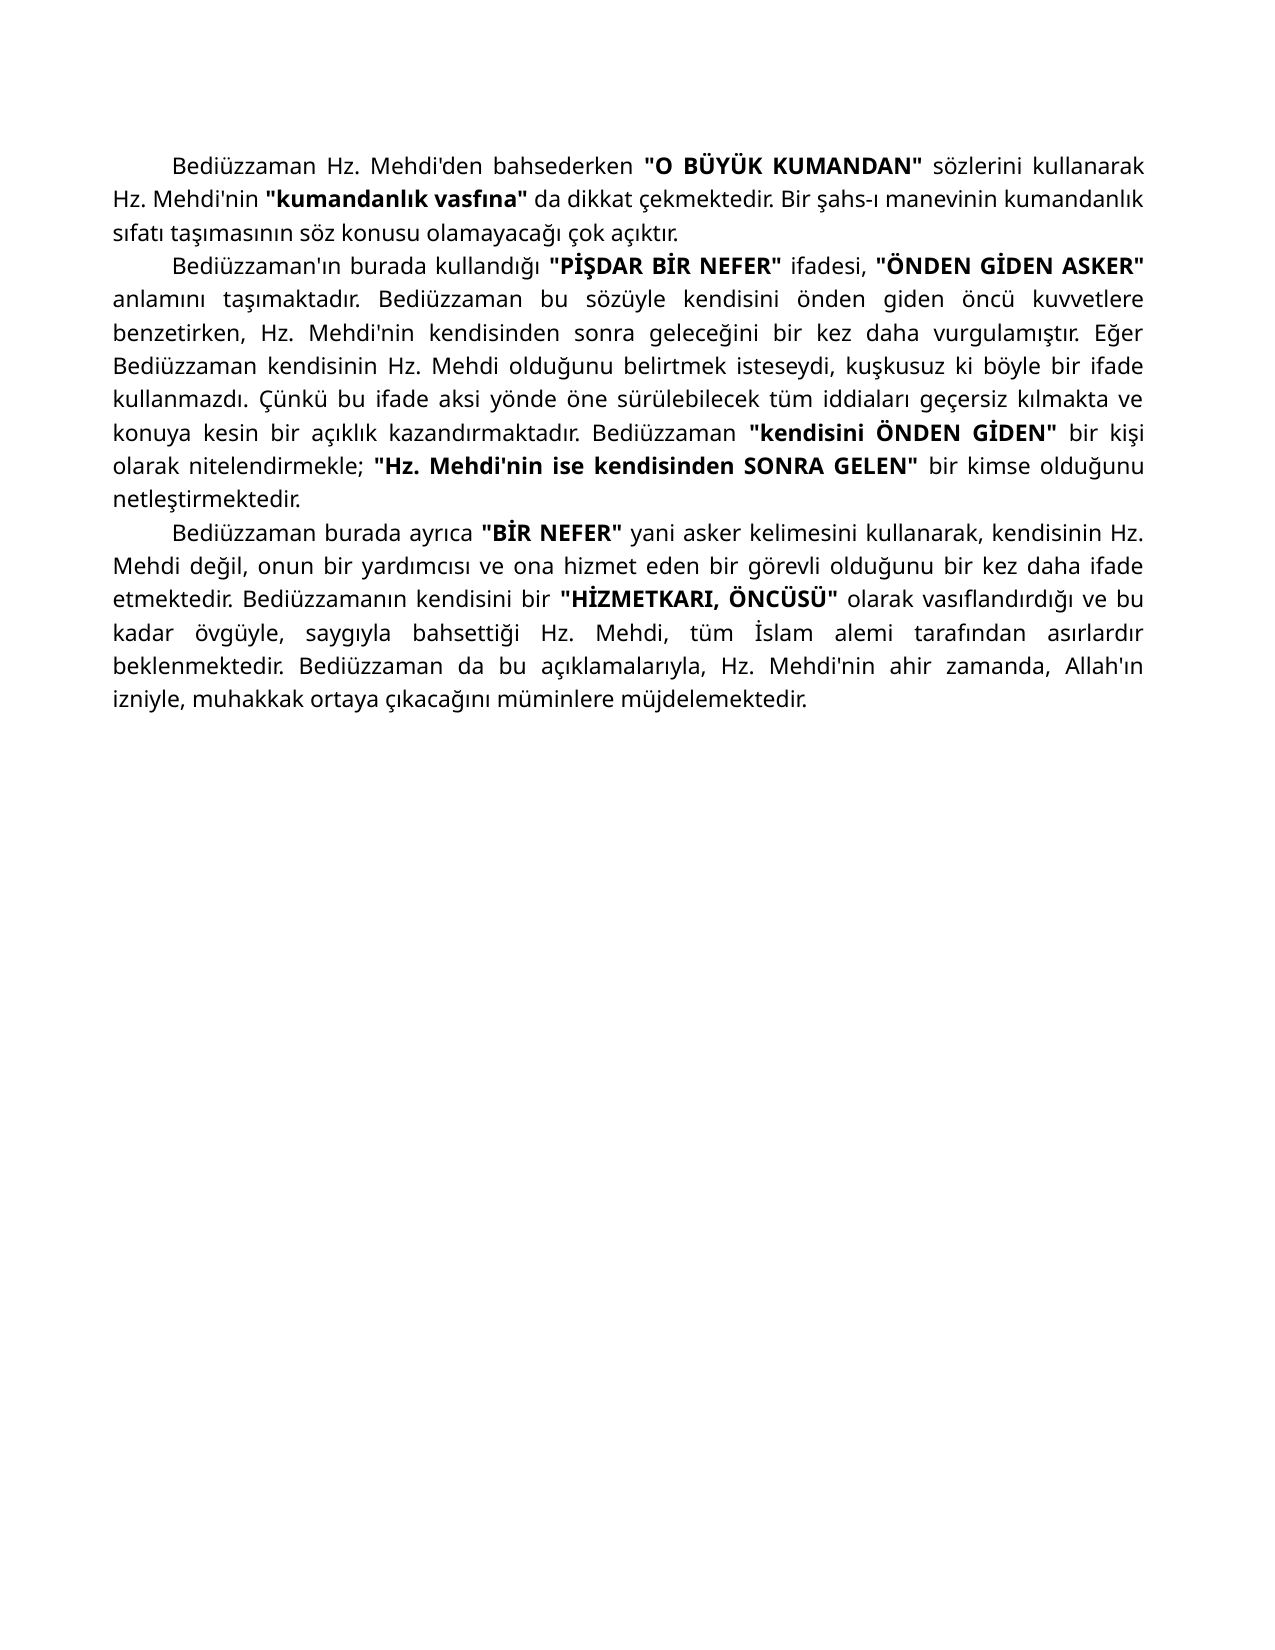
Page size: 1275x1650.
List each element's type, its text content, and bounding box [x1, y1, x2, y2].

text Bediüzzaman burada ayrıca "BİR NEFER" yani asker kelimesini kullanarak, kendisinin Hz. Mehdi değil, onun bir yardımcısı ve ona hizmet eden bir görevli olduğunu bir kez daha ifade etmektedir. Bediüzzamanın kendisini bir "HİZMETKARI, ÖNCÜSÜ" olarak vasıflandırdığı ve bu kadar övgüyle, saygıyla bahsettiği Hz. Mehdi, tüm İslam alemi tarafından asırlardır beklenmektedir. Bediüzzaman da bu açıklamalarıyla, Hz. Mehdi'nin ahir zamanda, Allah'ın izniyle, muhakkak ortaya çıkacağını müminlere müjdelemektedir. [112, 514, 1145, 714]
text Bediüzzaman'ın burada kullandığı "PİŞDAR BİR NEFER" ifadesi, "ÖNDEN GİDEN ASKER" anlamını taşımaktadır. Bediüzzaman bu sözüyle kendisini önden giden öncü kuvvetlere benzetirken, Hz. Mehdi'nin kendisinden sonra geleceğini bir kez daha vurgulamıştır. Eğer Bediüzzaman kendisinin Hz. Mehdi olduğunu belirtmek isteseydi, kuşkusuz ki böyle bir ifade kullanmazdı. Çünkü bu ifade aksi yönde öne sürülebilecek tüm iddiaları geçersiz kılmakta ve konuya kesin bir açıklık kazandırmaktadır. Bediüzzaman "kendisini ÖNDEN GİDEN" bir kişi olarak nitelendirmekle; "Hz. Mehdi'nin ise kendisinden SONRA GELEN" bir kimse olduğunu netleştirmektedir. [112, 248, 1145, 514]
text Bediüzzaman Hz. Mehdi'den bahsederken "O BÜYÜK KUMANDAN" sözlerini kullanarak Hz. Mehdi'nin "kumandanlık vasfına" da dikkat çekmektedir. Bir şahs-ı manevinin kumandanlık sıfatı taşımasının söz konusu olamayacağı çok açıktır. [112, 148, 1145, 248]
